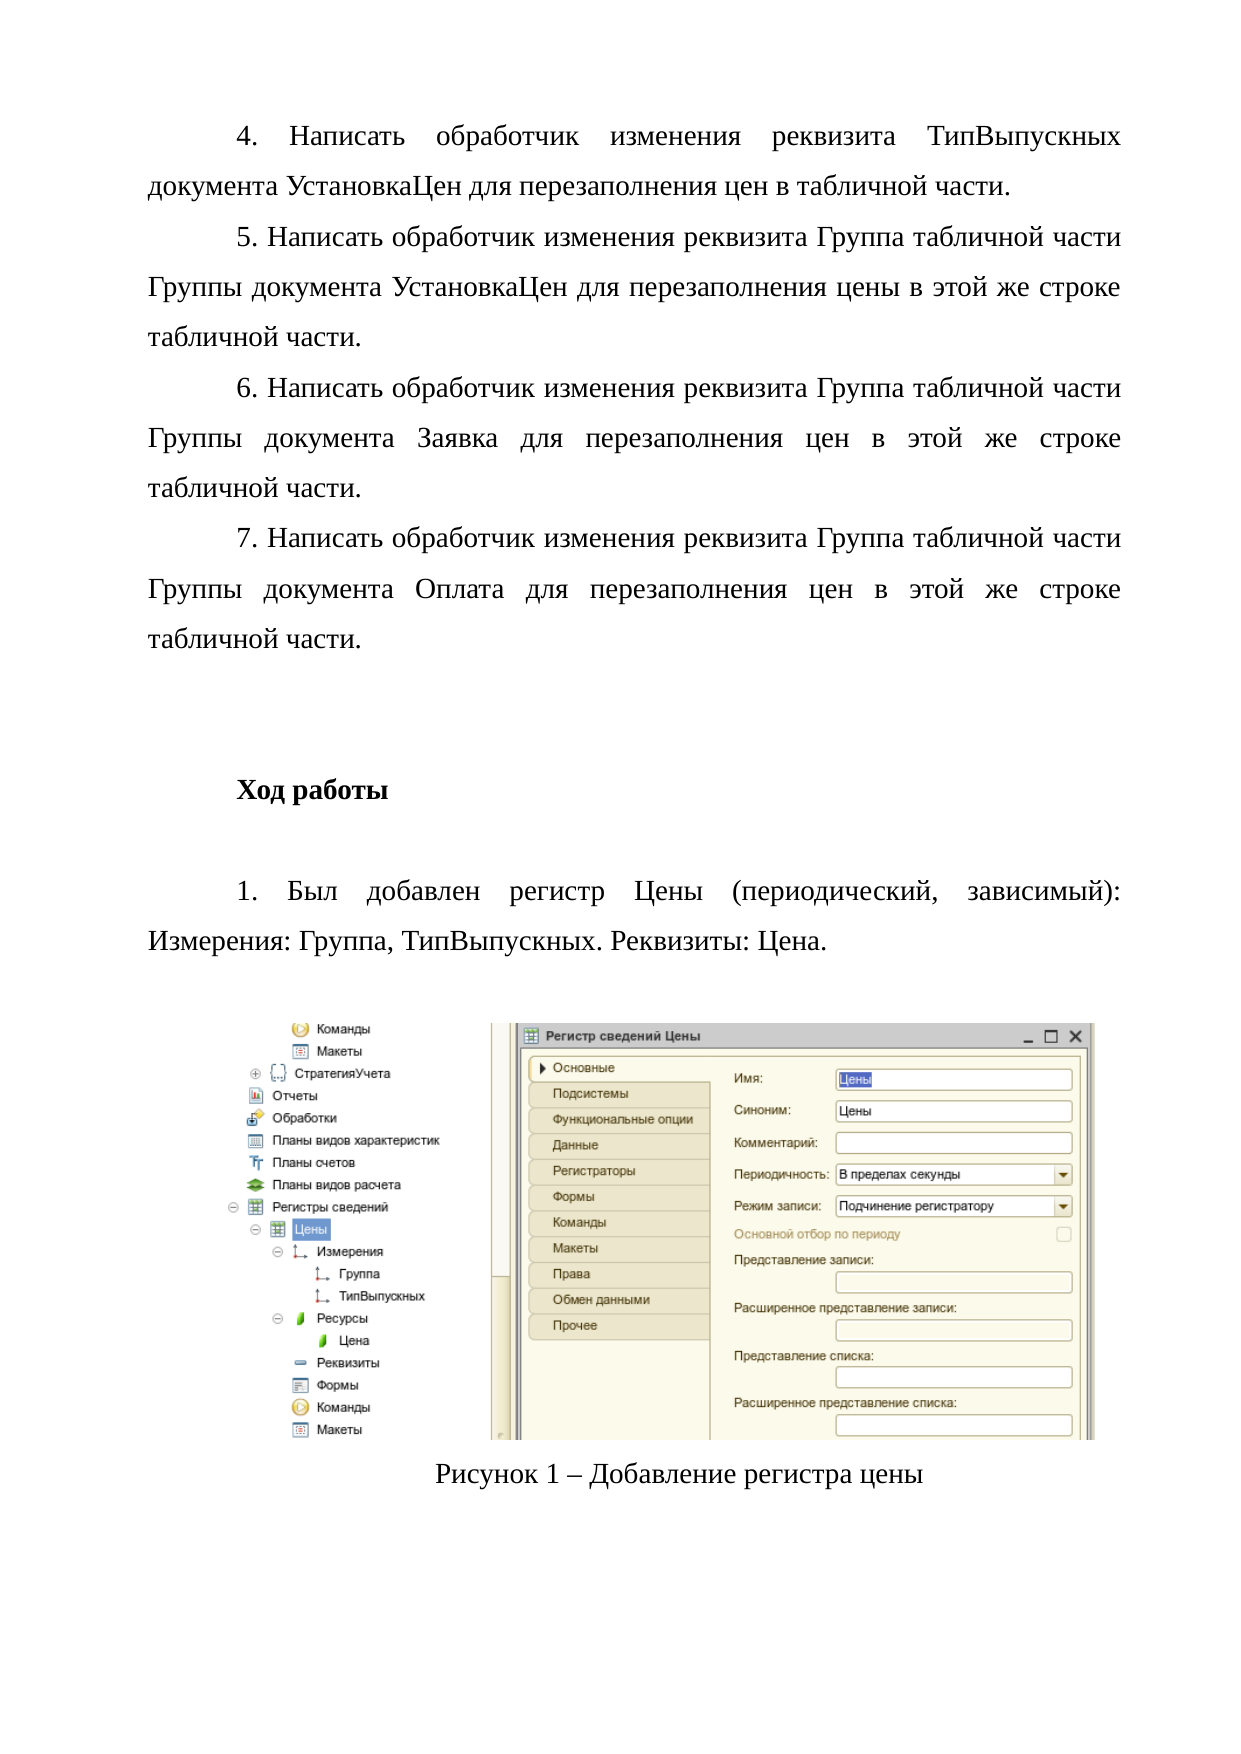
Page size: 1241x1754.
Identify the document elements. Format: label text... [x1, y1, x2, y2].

text 1. Был добавлен регистр Цены (периодический, зависимый): Измерения: Группа, ТипВыпускных. Реквизиты: Цена. [148, 873, 1122, 957]
picture [220, 1023, 1095, 1440]
text 7. Написать обработчик изменения реквизита Группа табличной части Группы документа Оплата для перезаполнения цен в этой же строке табличной части. [148, 521, 1122, 655]
text Рисунок 1 – Добавление регистра цены [148, 1024, 1122, 1489]
text Ход работы [148, 772, 1122, 806]
text 6. Написать обработчик изменения реквизита Группа табличной части Группы документа Заявка для перезаполнения цен в этой же строке табличной части. [148, 370, 1122, 504]
text 5. Написать обработчик изменения реквизита Группа табличной части Группы документа УстановкаЦен для перезаполнения цены в этой же строке табличной части. [148, 219, 1122, 353]
text 4. Написать обработчик изменения реквизита ТипВыпускных документа УстановкаЦен для перезаполнения цен в табличной части. [148, 118, 1122, 202]
